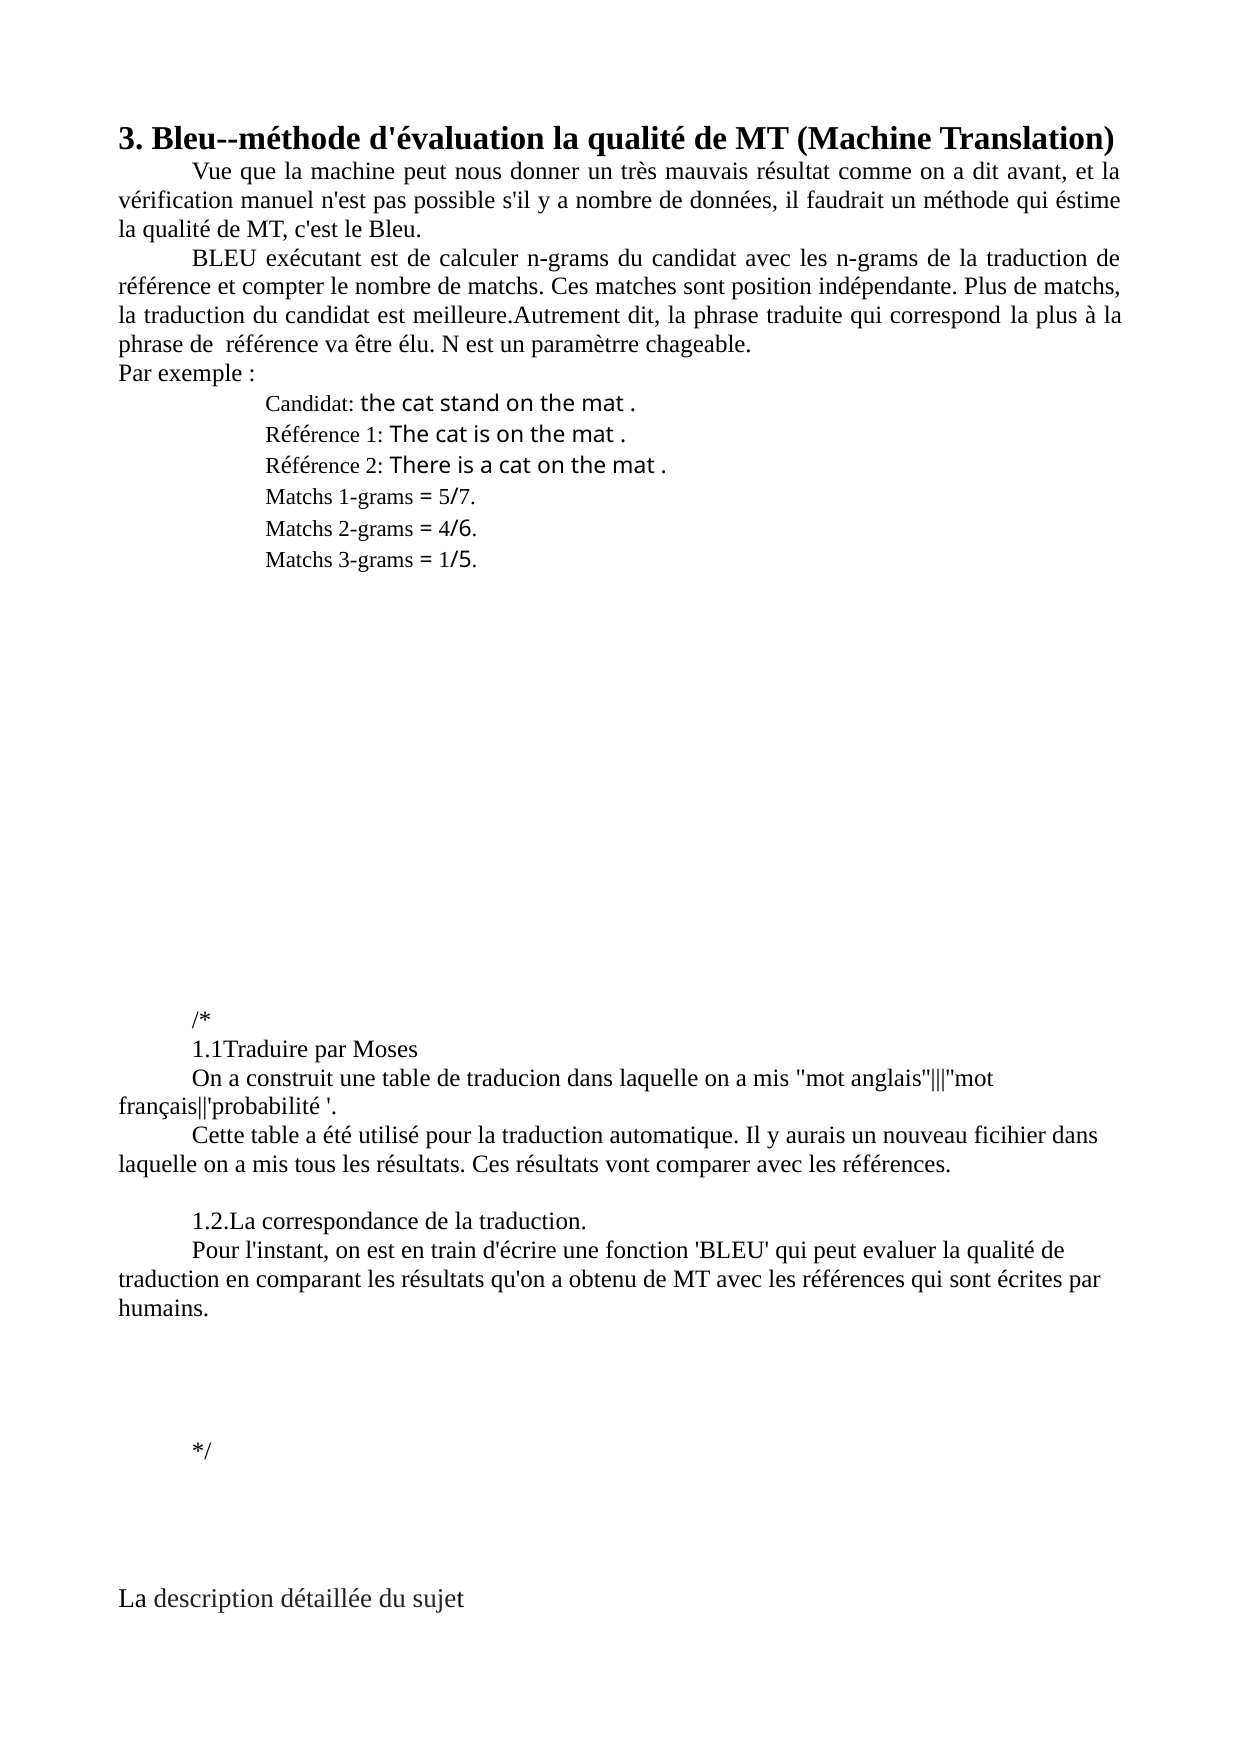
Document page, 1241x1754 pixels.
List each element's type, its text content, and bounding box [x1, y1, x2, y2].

text On a construit une table de traducion dans laquelle on a mis "mot anglais''|||''mot français||'probabilité '. [118, 1063, 1122, 1120]
text Cette table a été utilisé pour la traduction automatique. Il y aurais un nouveau ficihier dans laquelle on a mis tous les résultats. Ces résultats vont comparer avec les références. [118, 1120, 1122, 1178]
text 3. Bleu--méthode d'évaluation la qualité de MT (Machine Translation) [118, 118, 1122, 156]
text /* [118, 1005, 1122, 1034]
text La description détaillée du sujet [118, 1583, 1122, 1614]
text Pour l'instant, on est en train d'écrire une fonction 'BLEU' qui peut evaluer la qualité de traduction en comparant les résultats qu'on a obtenu de MT avec les références qui sont écrites par humains. [118, 1235, 1122, 1321]
text Matchs 1-grams = 5/7. [118, 480, 1122, 511]
text Référence 2: There is a cat on the mat . [118, 449, 1122, 480]
text Candidat: the cat stand on the mat . [118, 386, 1122, 418]
text 1.2.La correspondance de la traduction. [118, 1206, 1122, 1235]
text BLEU exécutant est de calculer n-grams du candidat avec les n-grams de la traduction de référence et compter le nombre de matchs. Ces matches sont position indépendante. Plus de matchs, la traduction du candidat est meilleure.Autrement dit, la phrase traduite qui correspond la plus à la phrase de référence va être élu. N est un paramètrre chageable. [118, 243, 1122, 358]
text Par exemple : [118, 358, 1122, 386]
text 1.1Traduire par Moses [118, 1034, 1122, 1063]
text Matchs 3-grams = 1/5. [118, 543, 1122, 574]
text Matchs 2-grams = 4/6. [118, 511, 1122, 543]
text Vue que la machine peut nous donner un très mauvais résultat comme on a dit avant, et la vérification manuel n'est pas possible s'il y a nombre de données, il faudrait un méthode qui éstime la qualité de MT, c'est le Bleu. [118, 156, 1122, 243]
text Référence 1: The cat is on the mat . [118, 418, 1122, 449]
text */ [118, 1436, 1122, 1465]
